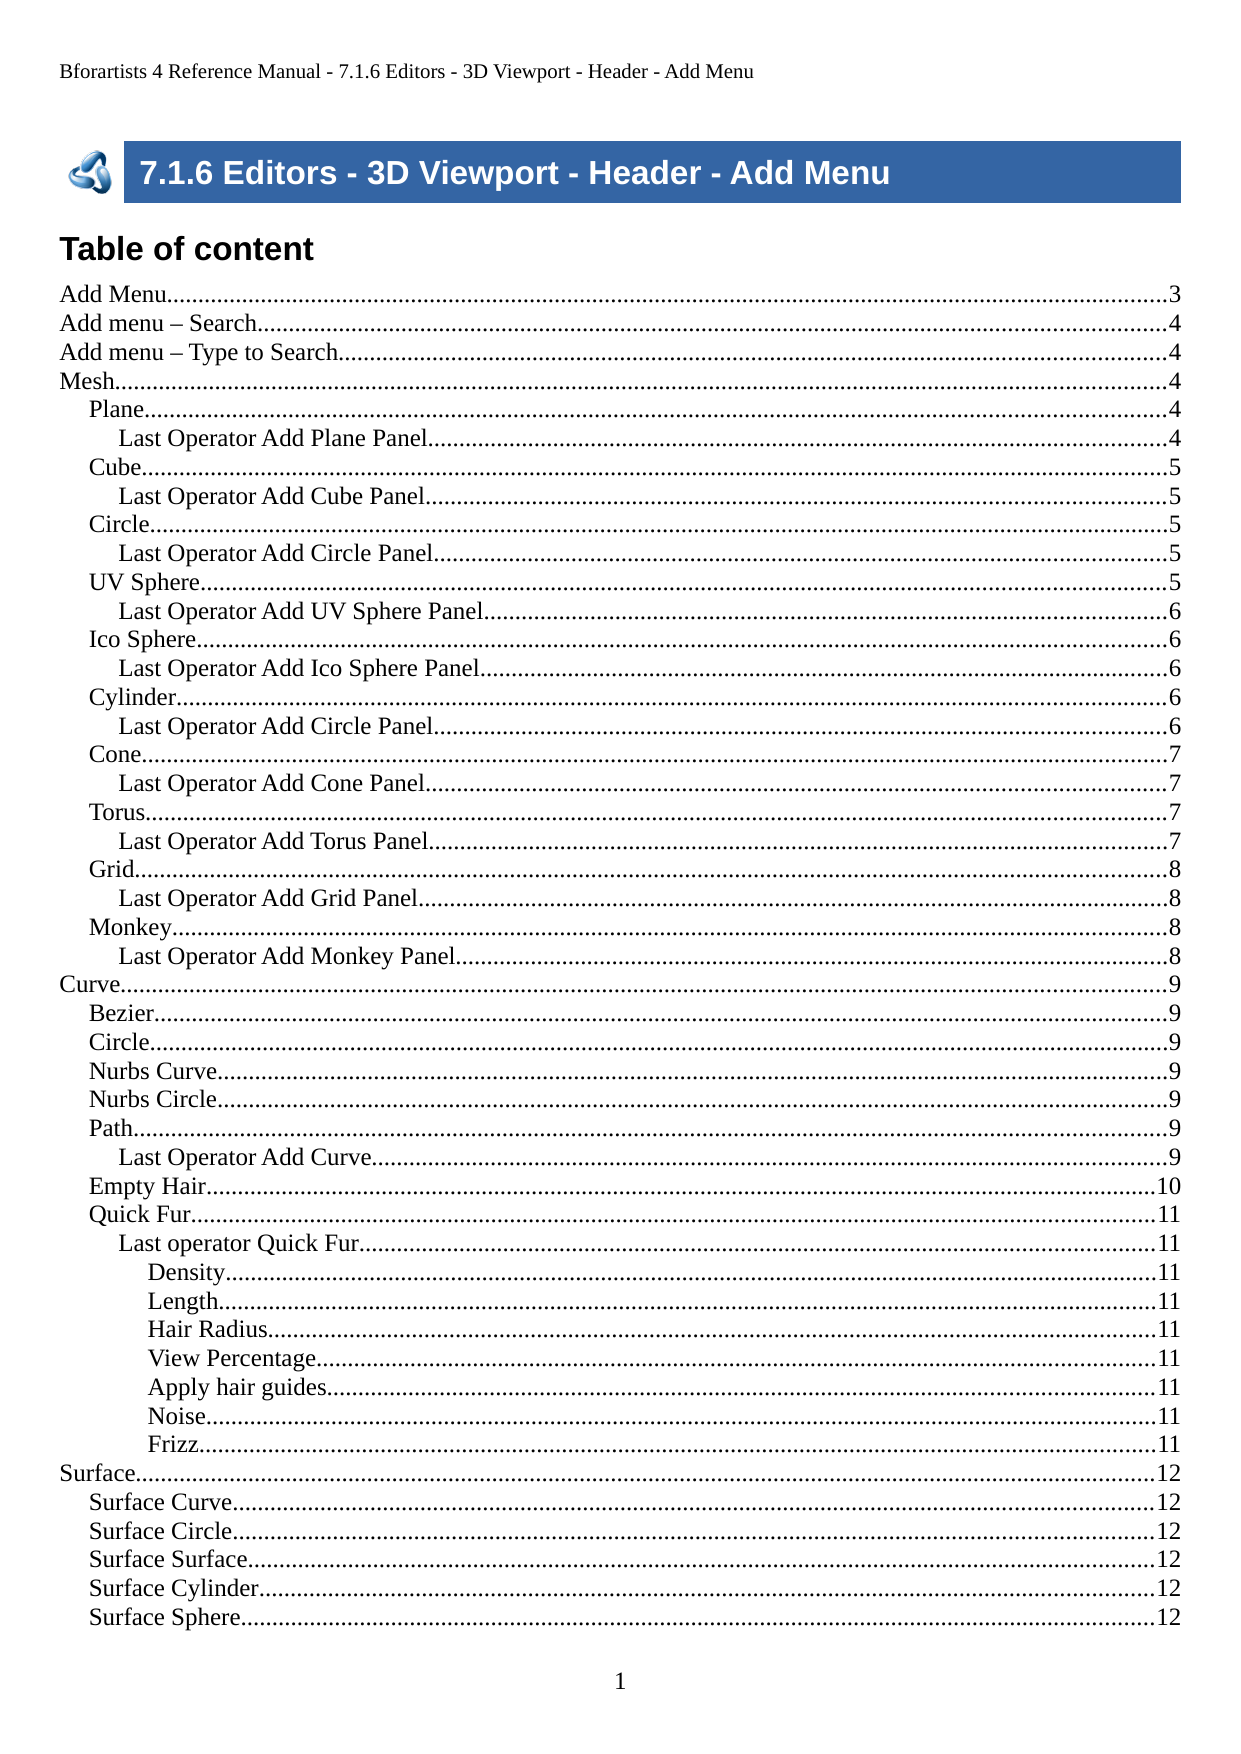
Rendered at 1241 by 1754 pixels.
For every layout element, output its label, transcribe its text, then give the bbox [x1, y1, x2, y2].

text Bezier 9 [88, 998, 1181, 1027]
text Nurbs Circle 9 [88, 1084, 1181, 1113]
text Circle 9 [88, 1027, 1181, 1056]
text Cube 5 [88, 452, 1181, 481]
text Noise 11 [147, 1401, 1181, 1429]
text Cone 7 [88, 739, 1181, 768]
text Plane 4 [88, 394, 1181, 423]
text Last Operator Add Circle Panel 6 [118, 711, 1181, 739]
text Frizz 11 [147, 1429, 1181, 1458]
text Last Operator Add Monkey Panel 8 [118, 941, 1181, 969]
text Ico Sphere 6 [88, 624, 1181, 653]
text Path 9 [88, 1113, 1181, 1142]
text Add Menu 3 [59, 279, 1181, 308]
text Empty Hair 10 [88, 1171, 1181, 1199]
table_header [59, 141, 124, 203]
text Cylinder 6 [88, 682, 1181, 711]
text Surface 12 [59, 1458, 1181, 1487]
text Quick Fur 11 [88, 1199, 1181, 1228]
text Last Operator Add Torus Panel 7 [118, 826, 1181, 854]
text Surface Cylinder 12 [88, 1573, 1181, 1602]
subtitle Table of content [59, 228, 1181, 267]
text Last Operator Add Cube Panel 5 [118, 481, 1181, 509]
text Grid 8 [88, 854, 1181, 883]
text Last Operator Add Grid Panel 8 [118, 883, 1181, 912]
text Hair Radius 11 [147, 1314, 1181, 1343]
text Length 11 [147, 1286, 1181, 1314]
picture [65, 147, 114, 197]
text Surface Circle 12 [88, 1516, 1181, 1544]
text Last operator Quick Fur 11 [118, 1228, 1181, 1257]
text UV Sphere 5 [88, 567, 1181, 596]
text Mesh 4 [59, 366, 1181, 394]
text Surface Sphere 12 [88, 1602, 1181, 1631]
text Curve 9 [59, 969, 1181, 998]
text View Percentage 11 [147, 1343, 1181, 1372]
text Add menu – Search... 4 [59, 308, 1181, 337]
text Torus 7 [88, 797, 1181, 826]
text Surface Curve 12 [88, 1487, 1181, 1516]
text Surface Surface 12 [88, 1544, 1181, 1573]
table_header 7.1.6 Editors - 3D Viewport - Header - Add Menu [124, 141, 1181, 203]
text Last Operator Add Plane Panel 4 [118, 423, 1181, 452]
text Circle 5 [88, 509, 1181, 538]
text Apply hair guides 11 [147, 1372, 1181, 1401]
text Add menu – Type to Search 4 [59, 337, 1181, 366]
text Last Operator Add Ico Sphere Panel 6 [118, 653, 1181, 682]
text Last Operator Add UV Sphere Panel 6 [118, 596, 1181, 624]
text Last Operator Add Cone Panel 7 [118, 768, 1181, 797]
text Density 11 [147, 1257, 1181, 1286]
text Last Operator Add Circle Panel 5 [118, 538, 1181, 567]
text Monkey 8 [88, 912, 1181, 941]
text Last Operator Add Curve 9 [118, 1142, 1181, 1171]
text Nurbs Curve 9 [88, 1056, 1181, 1084]
